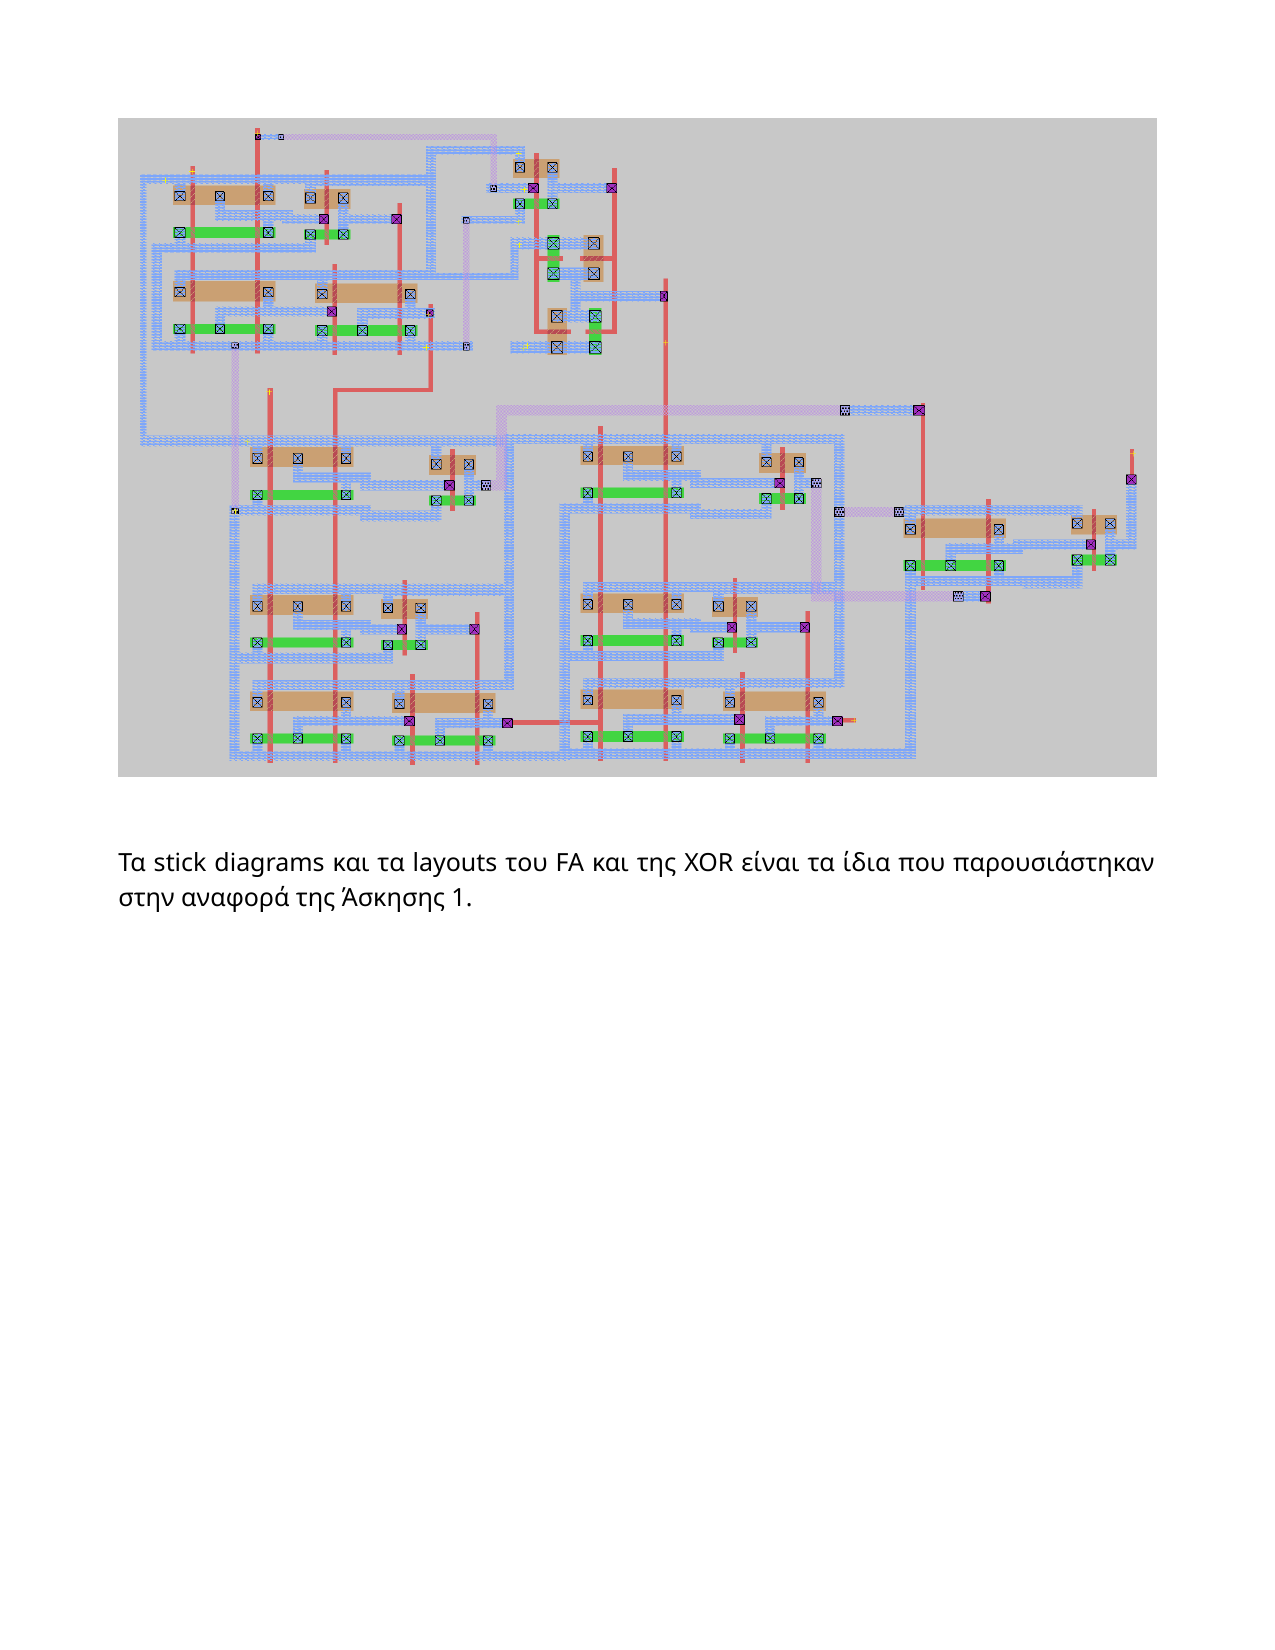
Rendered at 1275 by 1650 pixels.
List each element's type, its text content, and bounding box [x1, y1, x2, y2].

picture [118, 118, 1157, 777]
text Τα stick diagrams και τα layouts του FA και της XOR είναι τα ίδια που παρουσιάστηκαν στην αναφορά της Άσκησης 1. [118, 845, 1157, 913]
